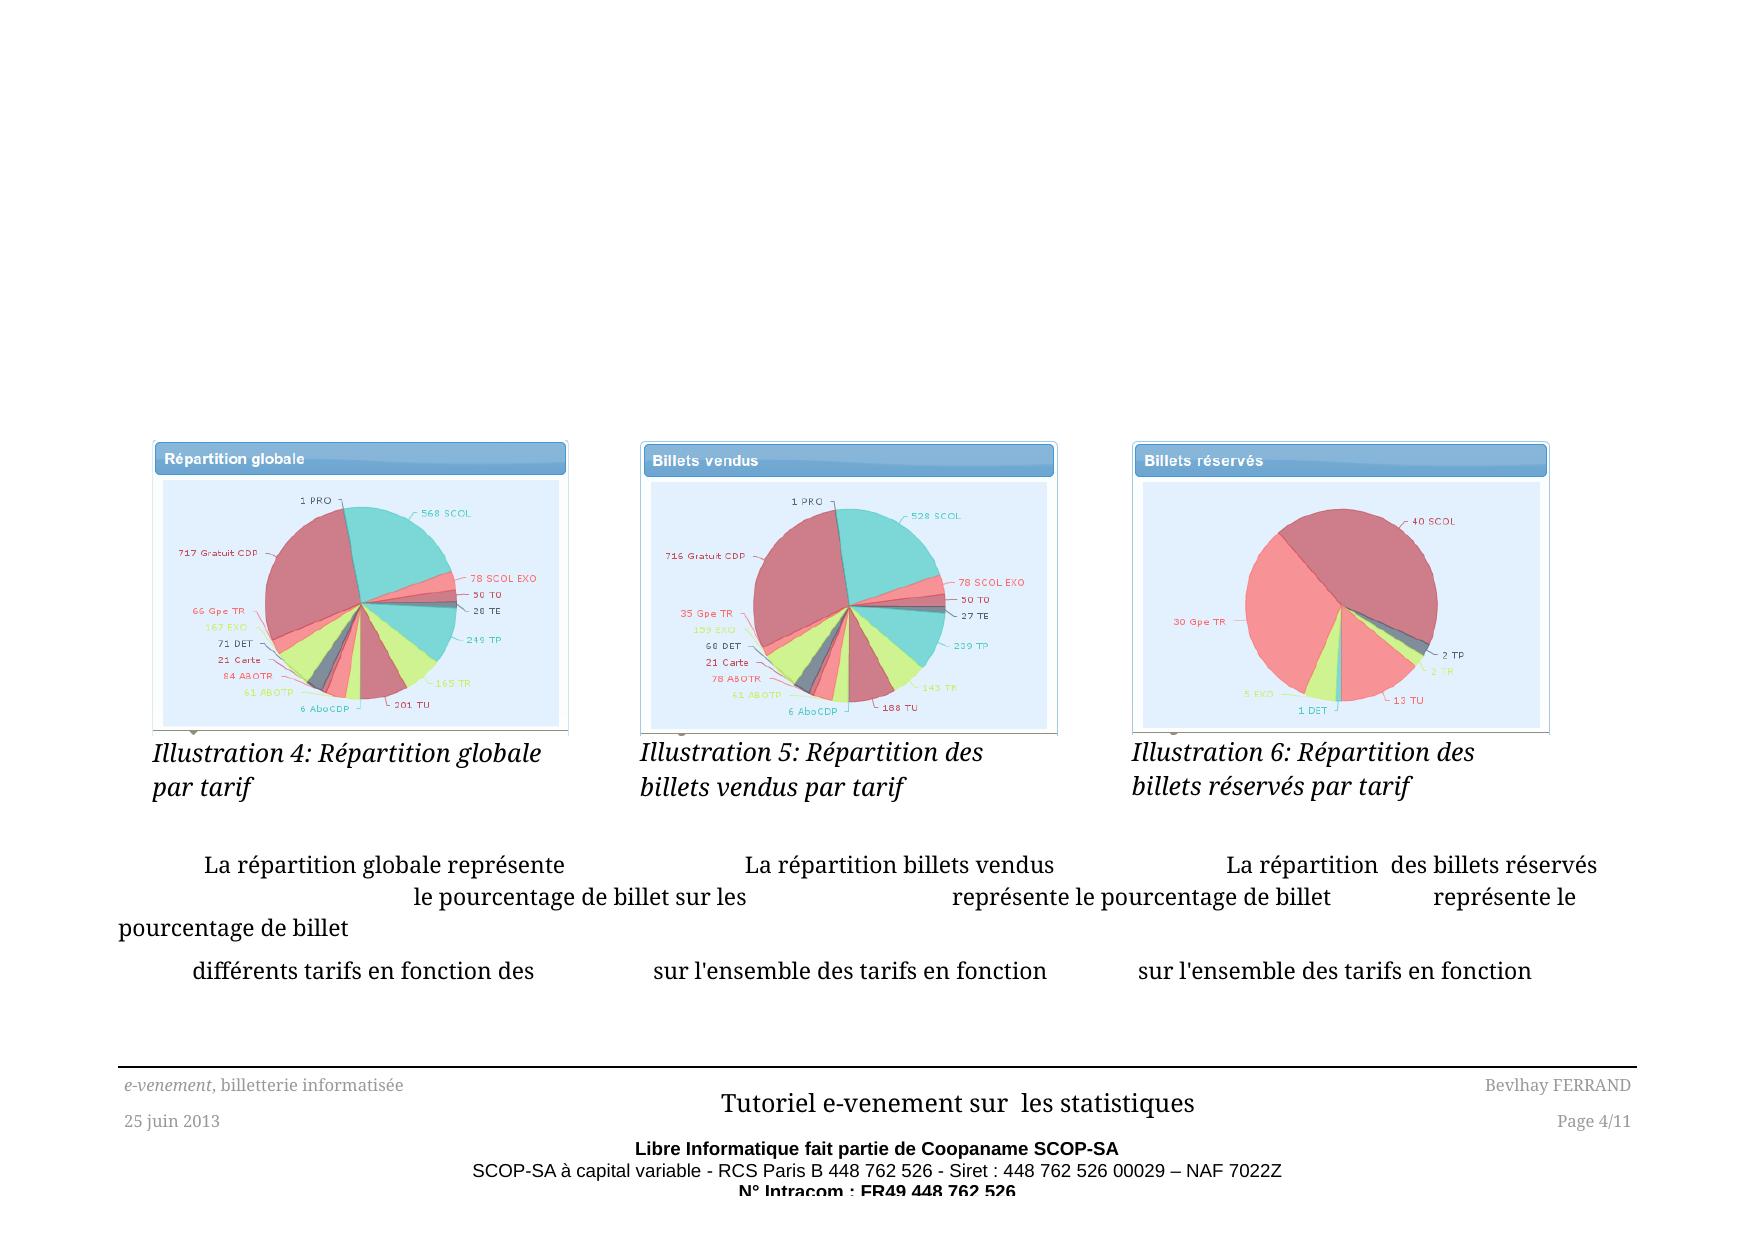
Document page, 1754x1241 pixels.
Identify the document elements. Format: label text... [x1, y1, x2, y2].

text Illustration 4: Répartition globale par tarif [152, 736, 569, 804]
text La répartition globale représente La répartition billets vendus La répartition des billets réservés le pourcentage de billet sur les représente le pourcentage de billet représente le pourcentage de billet [118, 849, 1636, 943]
text Illustration 6: Répartition des billets réservés par tarif [1132, 735, 1550, 803]
picture [1131, 439, 1550, 735]
text Illustration 5: Répartition des billets vendus par tarif [640, 736, 1059, 803]
text différents tarifs en fonction des sur l'ensemble des tarifs en fonction sur l'ensemble des tarifs en fonction [118, 955, 1636, 1017]
picture [640, 439, 1060, 736]
picture [152, 440, 569, 736]
